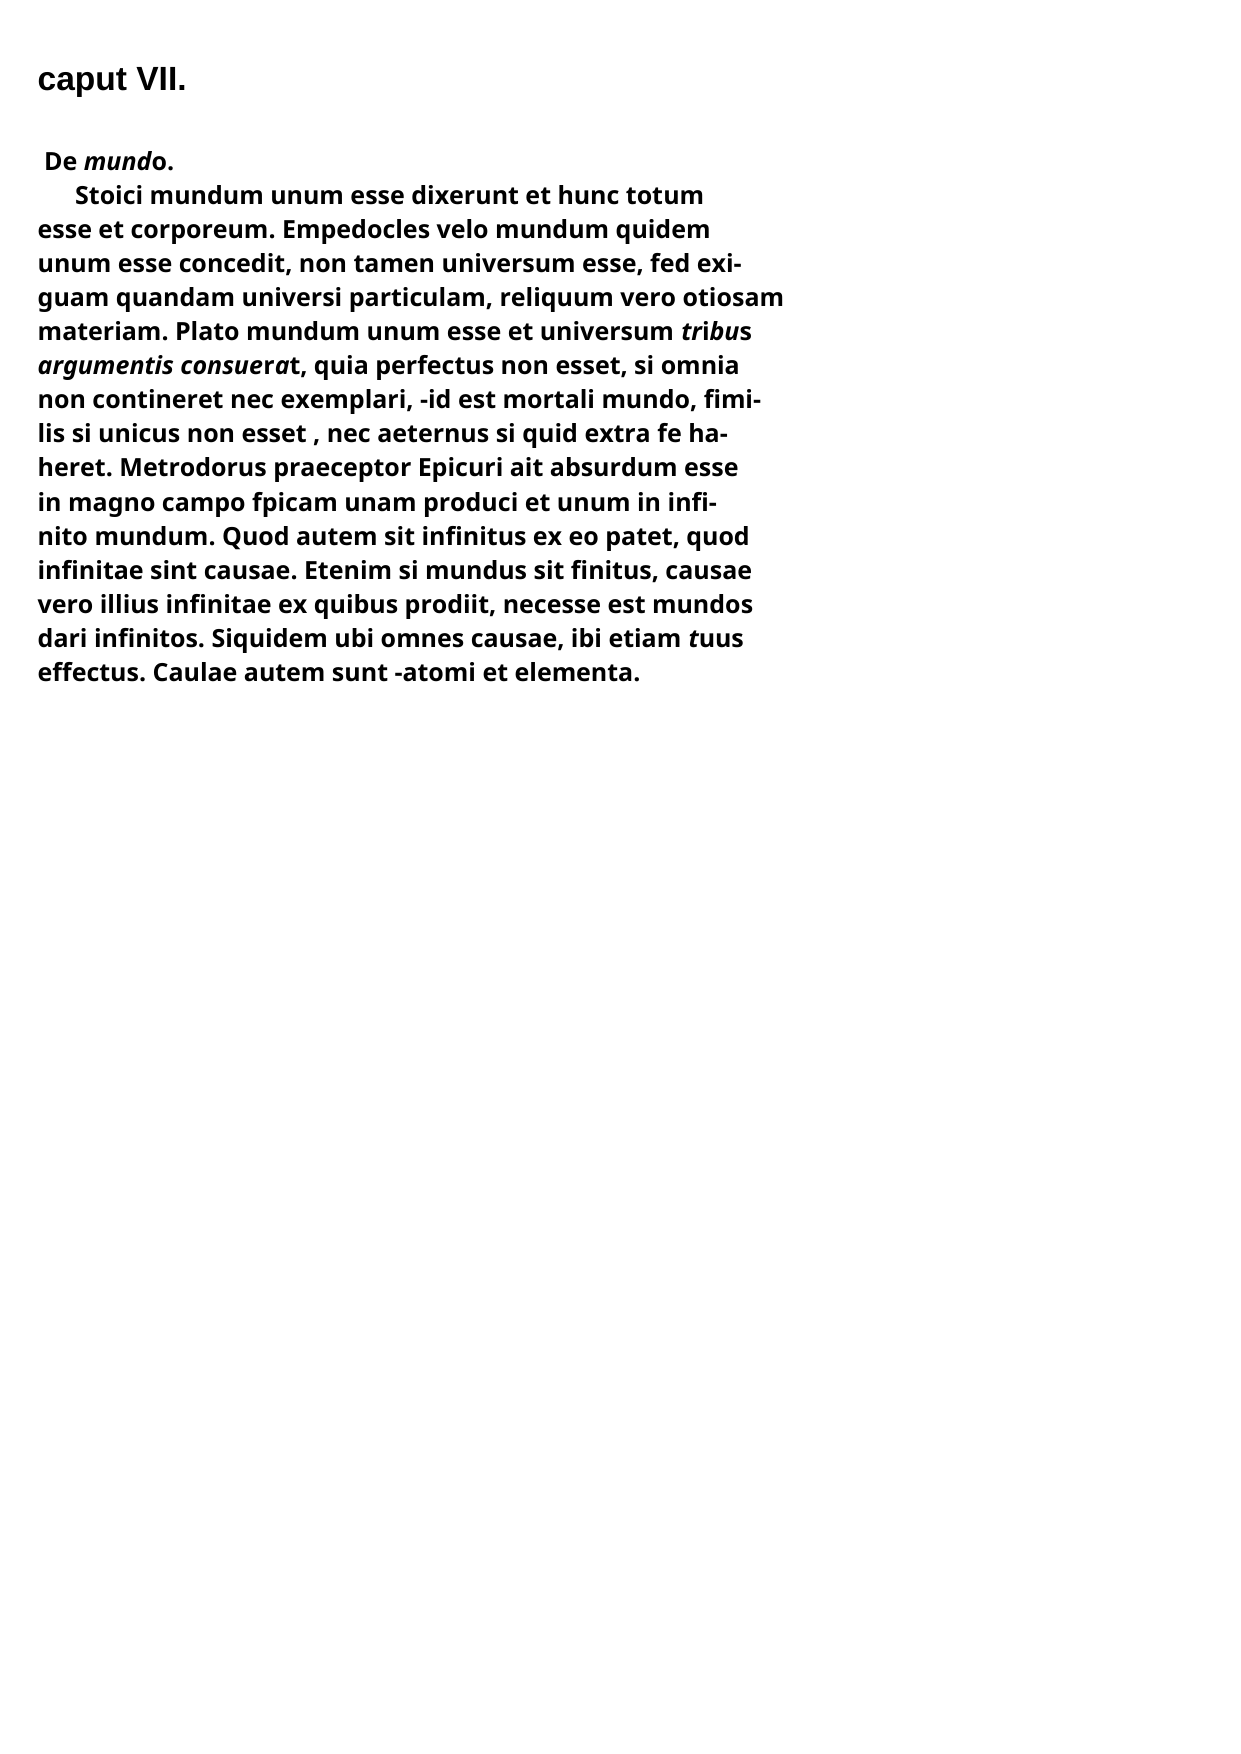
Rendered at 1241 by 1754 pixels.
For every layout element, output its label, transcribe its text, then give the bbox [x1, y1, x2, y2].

subtitle caput VII. [37, 58, 1203, 97]
text De mundo. [37, 109, 1203, 178]
text Stoici mundum unum esse dixerunt et hunc totum esse et corporeum. Empedocles velo mundum quidem unum esse concedit, non tamen universum esse, fed exi- guam quandam universi particulam, reliquum vero otiosam materiam. Plato mundum unum esse et universum tribus argumentis consuerat, quia perfectus non esset, si omnia non contineret nec exemplari, -id est mortali mundo, fimi- lis si unicus non esset , nec aeternus si quid extra fe ha- heret. Metrodorus praeceptor Epicuri ait absurdum esse in magno campo fpicam unam produci et unum in infi- nito mundum. Quod autem sit infinitus ex eo patet, quod infinitae sint causae. Etenim si mundus sit finitus, causae vero illius infinitae ex quibus prodiit, necesse est mundos dari infinitos. Siquidem ubi omnes causae, ibi etiam tuus effectus. Caulae autem sunt -atomi et elementa. [37, 178, 1203, 688]
